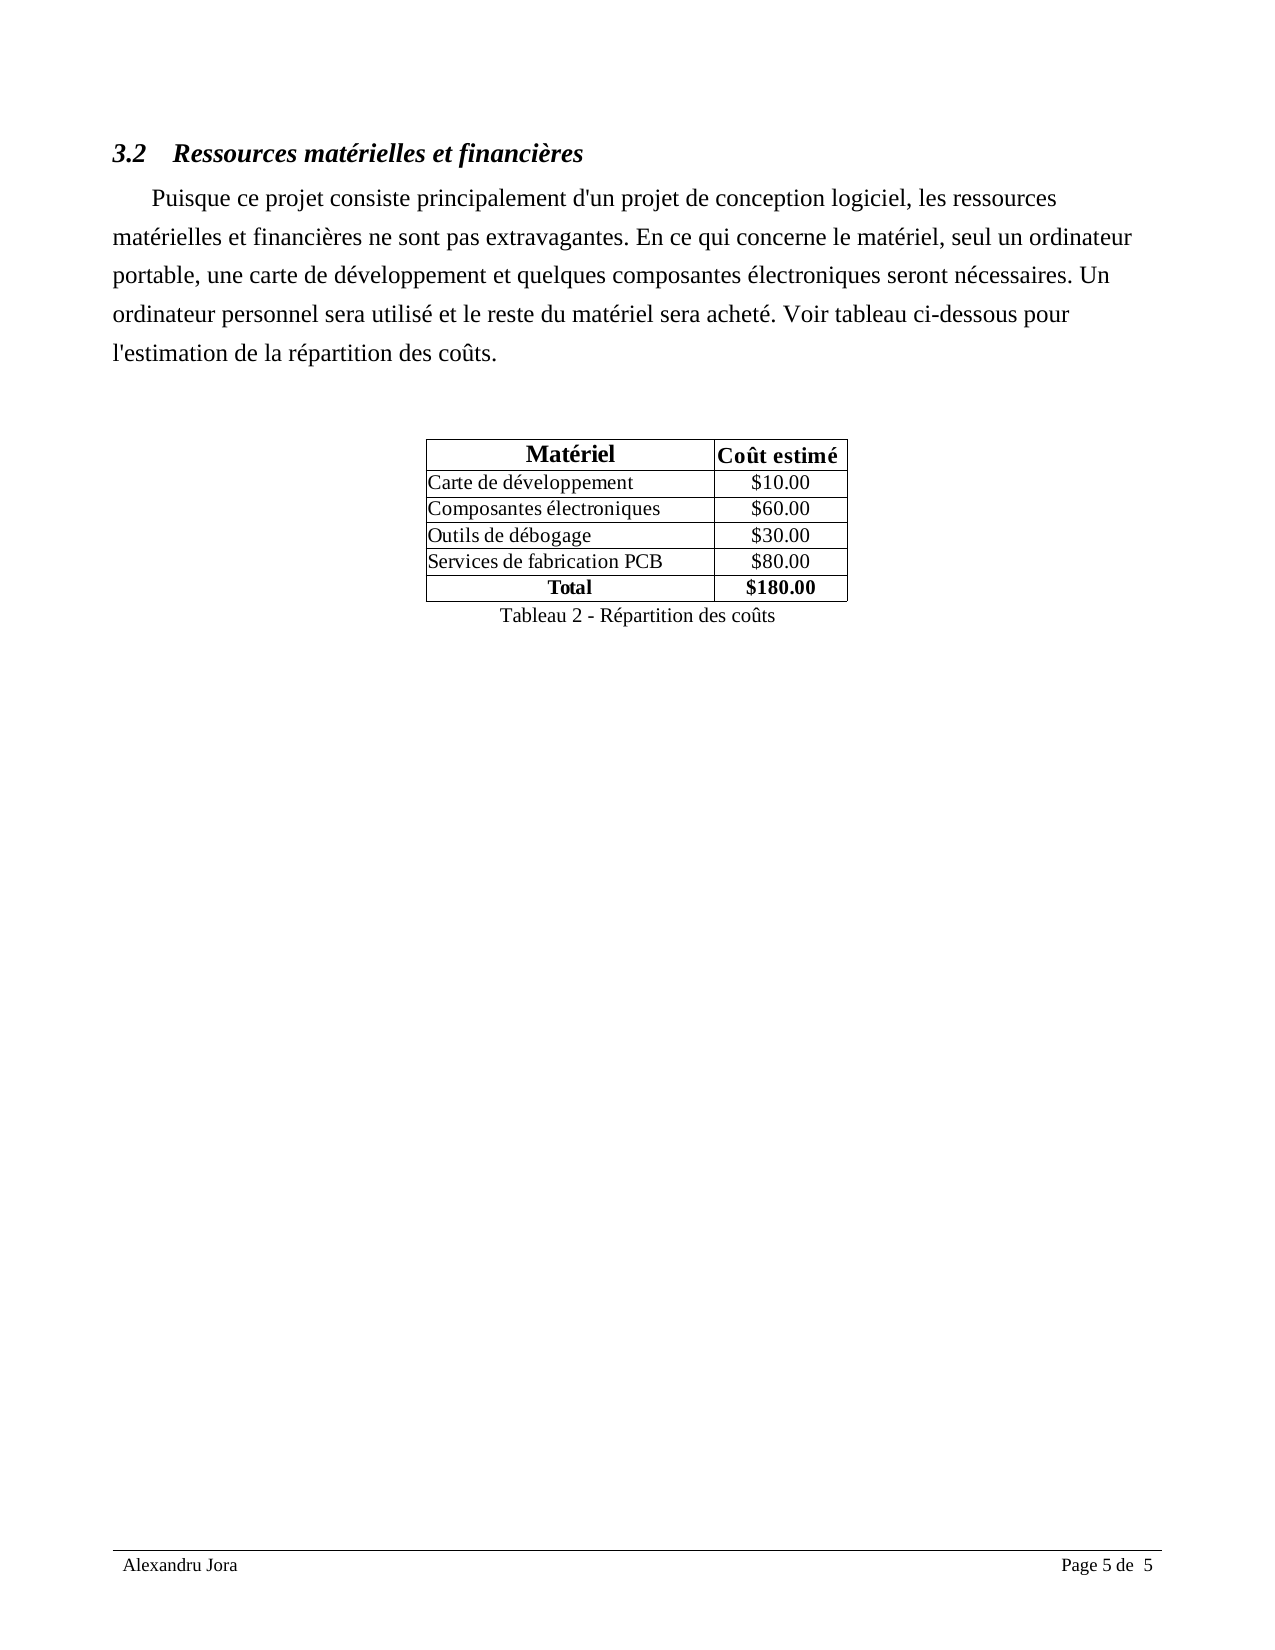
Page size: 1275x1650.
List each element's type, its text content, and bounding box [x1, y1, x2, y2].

subtitle Ressources matérielles et financières [112, 137, 1162, 169]
text Puisque ce projet consiste principalement d'un projet de conception logiciel, les ressources matérielles et financières ne sont pas extravagantes. En ce qui concerne le matériel, seul un ordinateur portable, une carte de développement et quelques composantes électroniques seront nécessaires. Un ordinateur personnel sera utilisé et le reste du matériel sera acheté. Voir tableau ci-dessous pour l'estimation de la répartition des coûts. [112, 175, 1162, 370]
text Tableau 2 - Répartition des coûts [426, 439, 849, 627]
